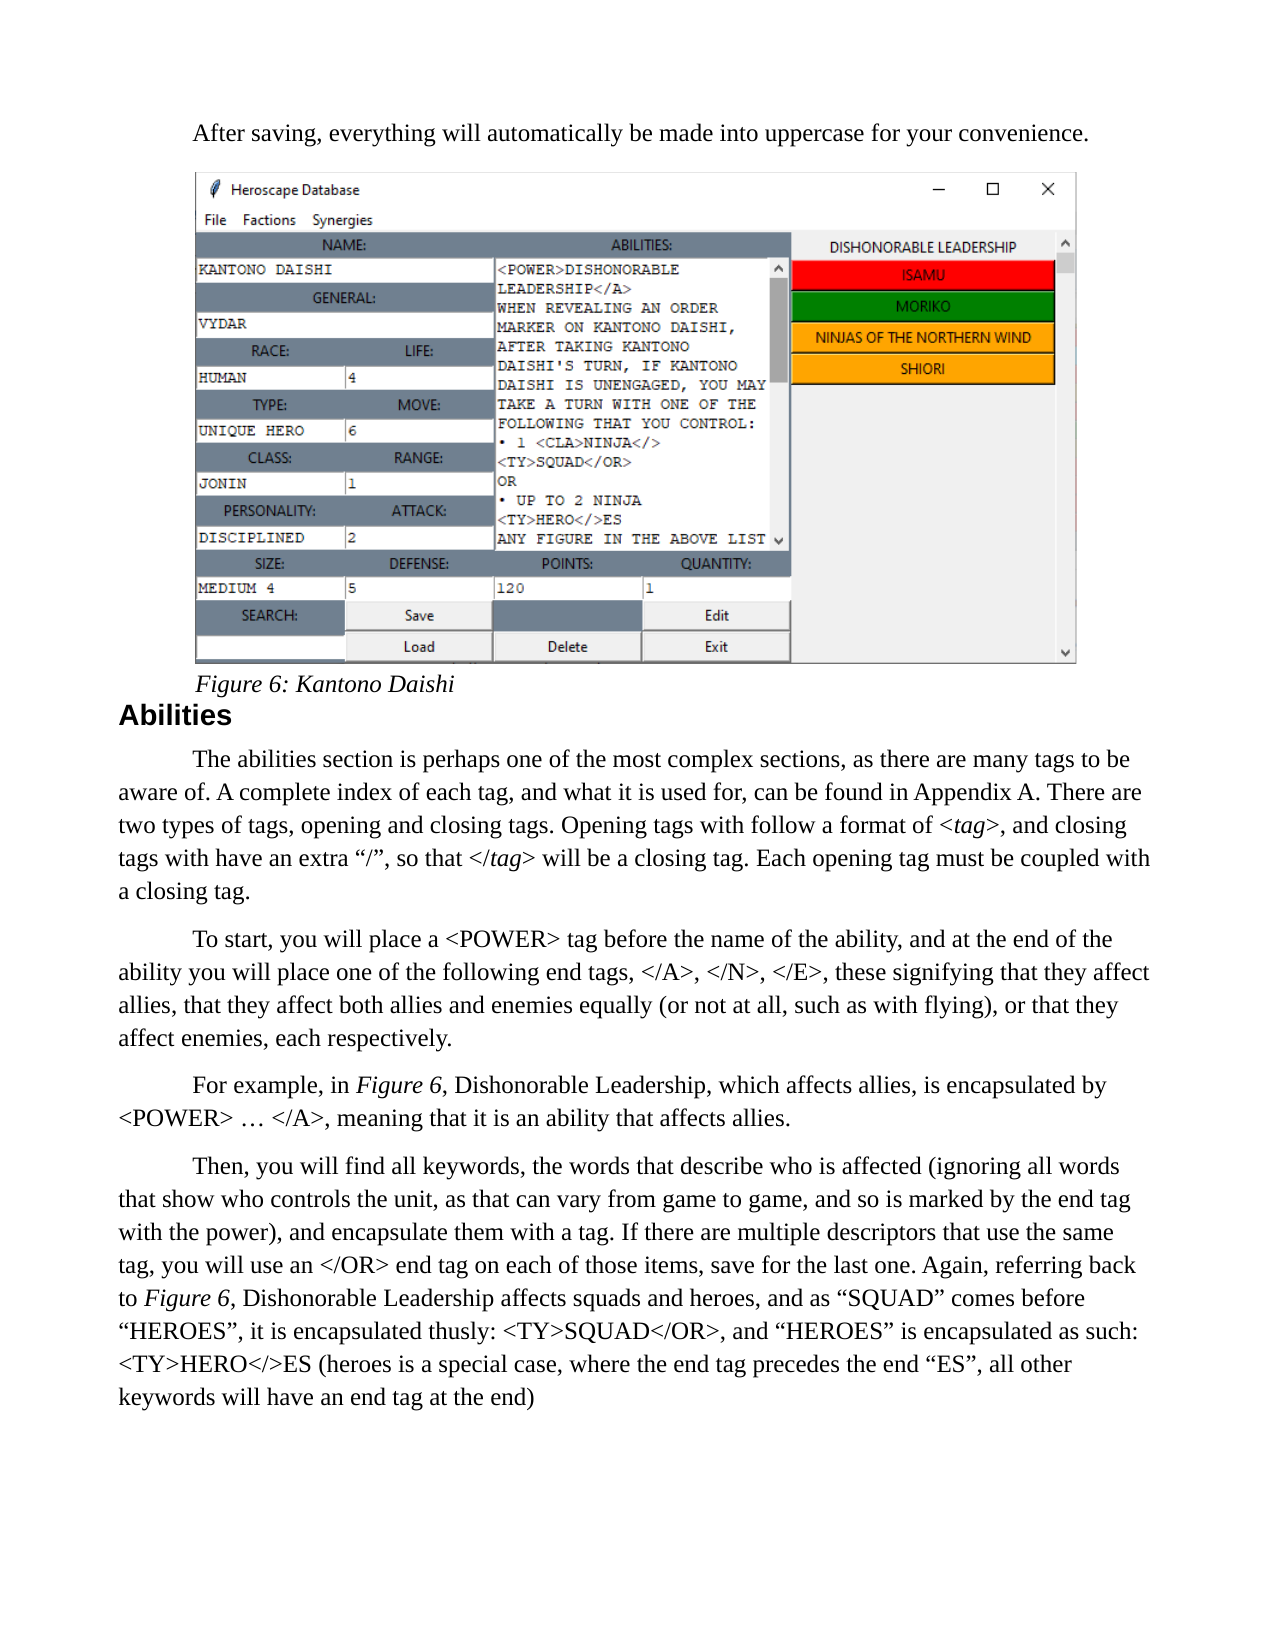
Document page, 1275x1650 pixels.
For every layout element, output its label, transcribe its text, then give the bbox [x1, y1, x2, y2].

text To start, you will place a <POWER> tag before the name of the ability, and at the end of the ability you will place one of the following end tags, </A>, </N>, </E>, these signifying that they affect allies, that they affect both allies and enemies equally (or not at all, such as with flying), or that they affect enemies, each respectively. [118, 924, 1157, 1052]
text [195, 159, 1077, 172]
subtitle Abilities [118, 180, 1157, 732]
picture [195, 172, 1077, 664]
text The abilities section is perhaps one of the most complex sections, as there are many tags to be aware of. A complete index of each tag, and what it is used for, can be found in Appendix A. There are two types of tags, opening and closing tags. Opening tags with follow a format of <tag>, and closing tags with have an extra “/”, so that </tag> will be a closing tag. Each opening tag must be coupled with a closing tag. [118, 744, 1157, 905]
text Then, you will find all keywords, the words that describe who is affected (ignoring all words that show who controls the unit, as that can vary from game to game, and so is marked by the end tag with the power), and encapsulate them with a tag. If there are multiple descriptors that use the same tag, you will use an </OR> end tag on each of those items, save for the last one. Again, referring back to Figure 6, Dishonorable Leadership affects squads and heroes, and as “SQUAD” comes before “HEROES”, it is encapsulated thusly: <TY>SQUAD</OR>, and “HEROES” is encapsulated as such: <TY>HERO</>ES (heroes is a special case, where the end tag precedes the end “ES”, all other keywords will have an end tag at the end) [118, 1151, 1157, 1411]
text Figure 6: Kantono Daishi [195, 664, 1077, 698]
text For example, in Figure 6, Dishonorable Leadership, which affects allies, is encapsulated by <POWER> … </A>, meaning that it is an ability that affects allies. [118, 1070, 1157, 1132]
text After saving, everything will automatically be made into uppercase for your convenience. [118, 118, 1157, 147]
